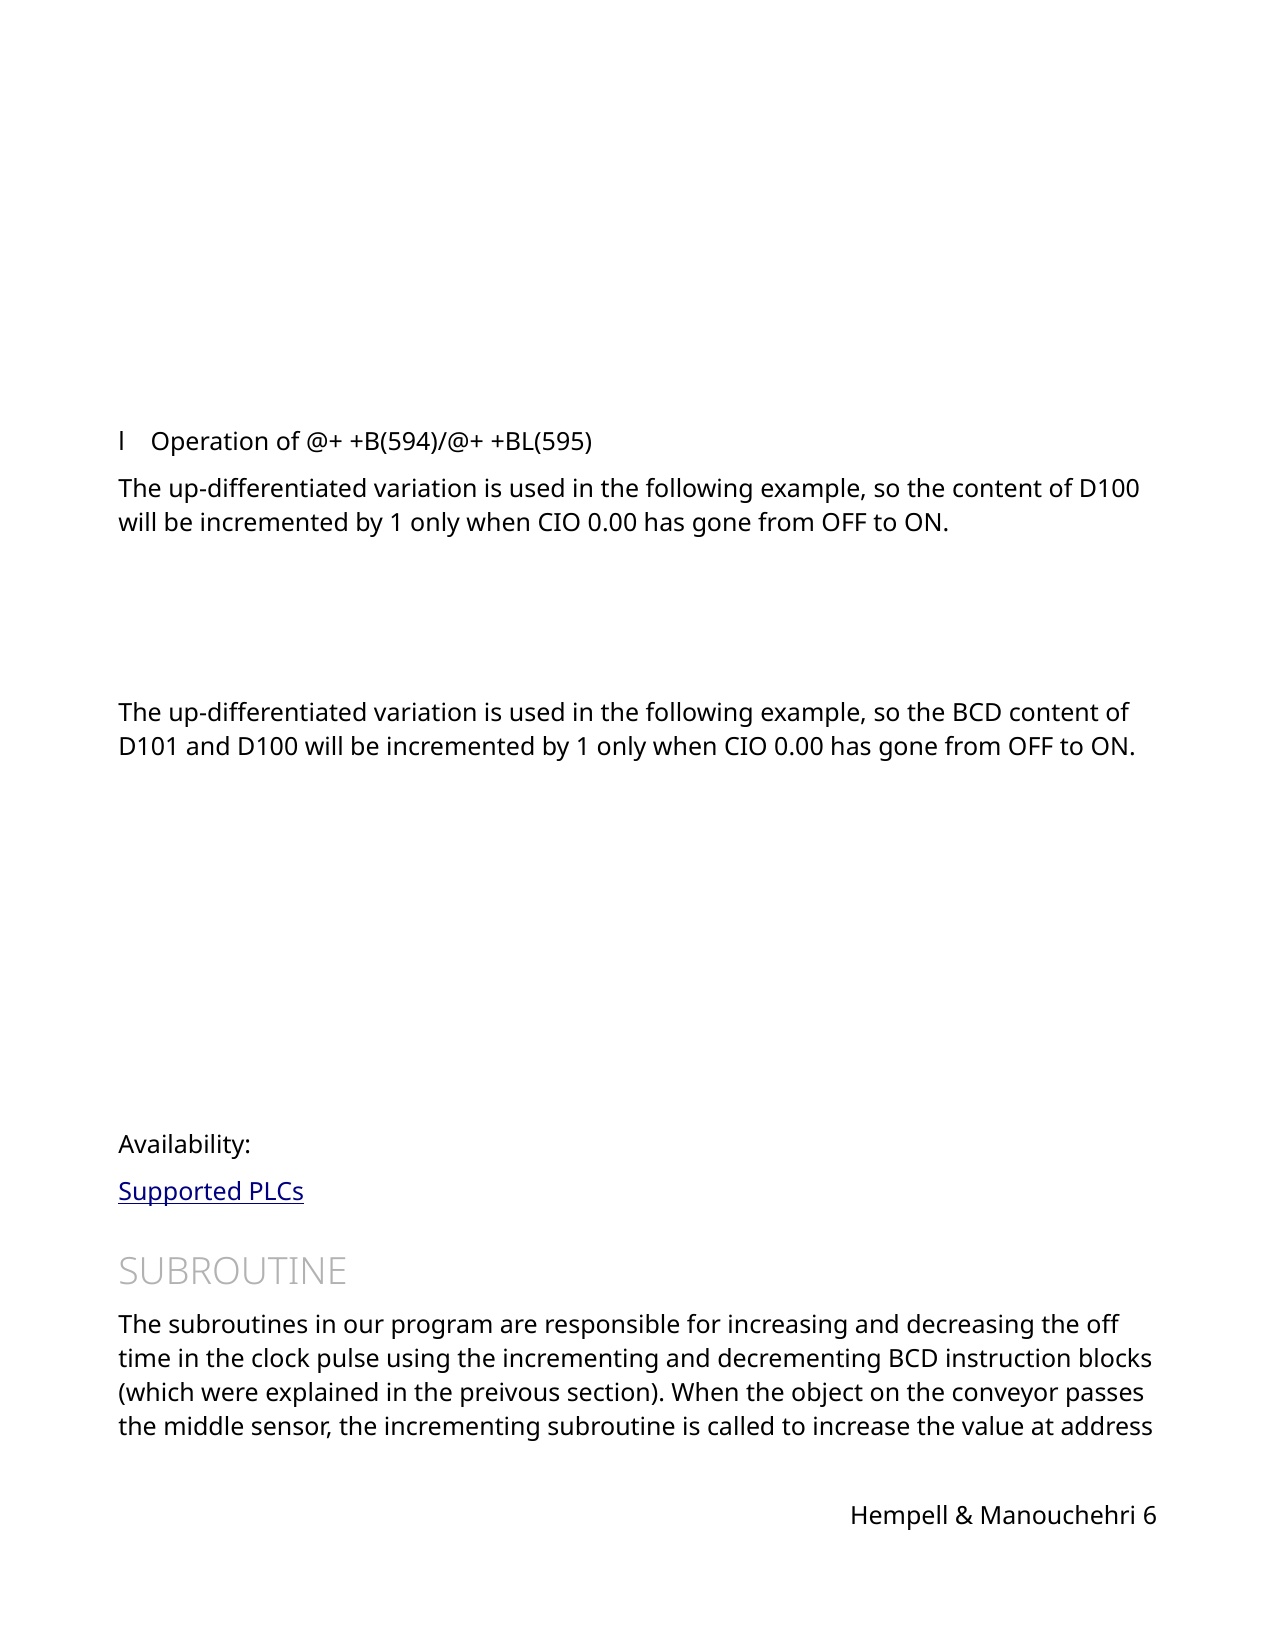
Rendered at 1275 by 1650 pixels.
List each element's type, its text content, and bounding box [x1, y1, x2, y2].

subtitle Subroutine [118, 1244, 1157, 1295]
text The up-differentiated variation is used in the following example, so the BCD content of D101 and D100 will be incremented by 1 only when CIO 0.00 has gone from OFF to ON. [118, 694, 1157, 762]
text Availability: [118, 1127, 1157, 1161]
text l Operation of @+ +B(594)/@+ +BL(595) [118, 424, 1157, 458]
text The subroutines in our program are responsible for increasing and decreasing the off time in the clock pulse using the incrementing and decrementing BCD instruction blocks (which were explained in the preivous section). When the object on the conveyor passes the middle sensor, the incrementing subroutine is called to increase the value at address [118, 1307, 1157, 1443]
text Supported PLCs [118, 1174, 1157, 1208]
text The up-differentiated variation is used in the following example, so the content of D100 will be incremented by 1 only when CIO 0.00 has gone from OFF to ON. [118, 470, 1157, 538]
